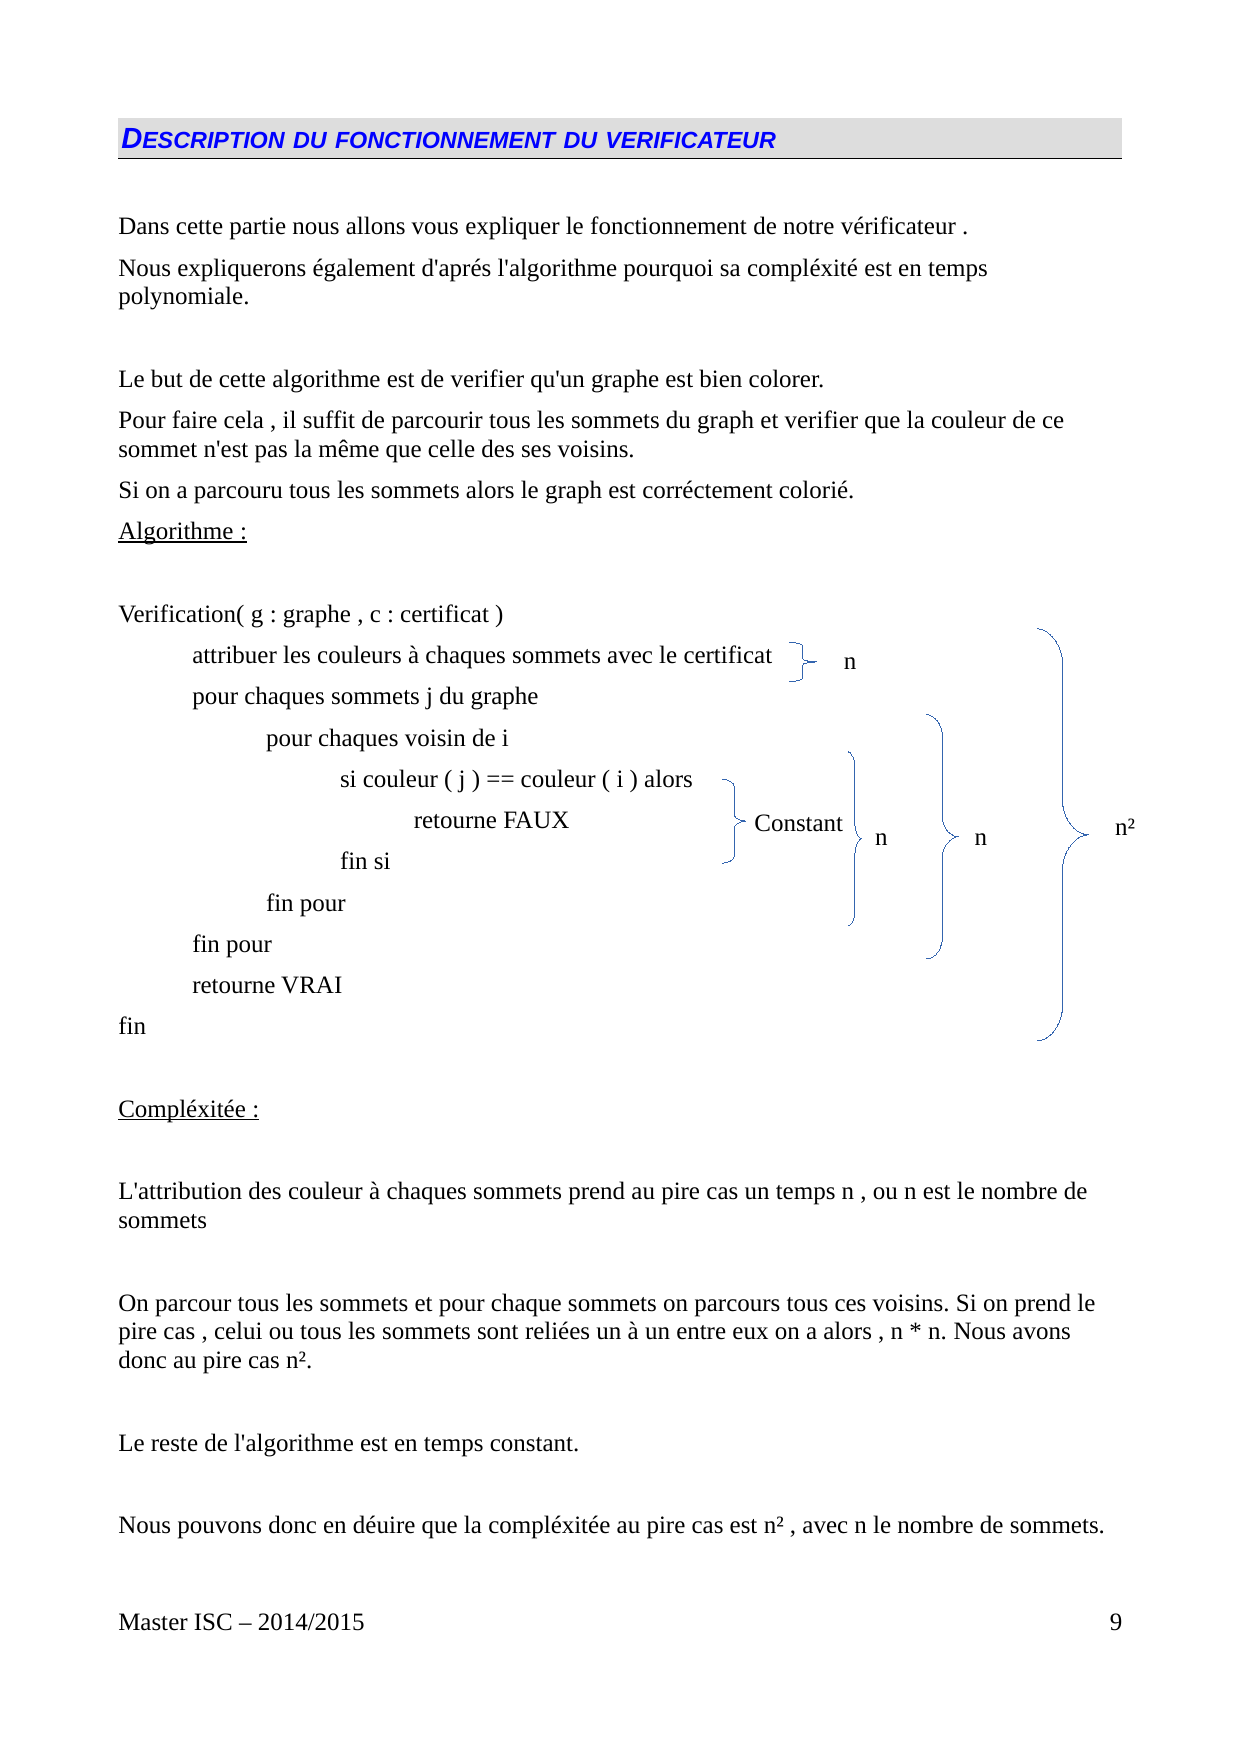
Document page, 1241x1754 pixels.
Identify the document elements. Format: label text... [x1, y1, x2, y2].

text Nous expliquerons également d'aprés l'algorithme pourquoi sa compléxité est en temps polynomiale. [118, 253, 1122, 310]
text fin pour [118, 929, 1062, 958]
text [1063, 970, 1122, 999]
text fin si [118, 846, 1122, 875]
text [943, 888, 1062, 916]
text [1063, 681, 1122, 710]
text Si on a parcouru tous les sommets alors le graph est corréctement colorié. [118, 475, 1122, 504]
text [1063, 723, 1122, 751]
text attribuer les couleurs à chaques sommets avec le certificat [118, 640, 1122, 669]
text [855, 764, 942, 793]
text [943, 764, 1062, 793]
text L'attribution des couleur à chaques sommets prend au pire cas un temps n , ou n est le nombre de sommets [118, 1176, 1122, 1234]
text On parcour tous les sommets et pour chaque sommets on parcours tous ces voisins. Si on prend le pire cas , celui ou tous les sommets sont reliées un à un entre eux on a alors , n * n. Nous avons donc au pire cas n². [118, 1288, 1122, 1374]
text [1063, 929, 1122, 958]
text Verification( g : graphe , c : certificat ) [118, 599, 1122, 628]
text fin [118, 1011, 1122, 1040]
text Nous pouvons donc en déuire que la compléxitée au pire cas est n² , avec n le nombre de sommets. [118, 1510, 1122, 1539]
text si couleur ( j ) == couleur ( i ) alors [118, 764, 854, 793]
subtitle Description du fonctionnement du verificateur [118, 118, 1122, 158]
text Compléxitée : [118, 1094, 1122, 1123]
text Algorithme : [118, 516, 1122, 545]
text Dans cette partie nous allons vous expliquer le fonctionnement de notre vérificateur . [118, 211, 1122, 240]
text Le but de cette algorithme est de verifier qu'un graphe est bien colorer. [118, 364, 1122, 393]
text pour chaques sommets j du graphe [118, 681, 1062, 710]
text retourne FAUX [118, 805, 1122, 834]
text [1063, 888, 1122, 916]
text [855, 888, 942, 916]
text [1063, 764, 1122, 793]
text pour chaques voisin de i [118, 723, 1062, 751]
text retourne VRAI [118, 970, 1062, 999]
text fin pour [118, 888, 854, 916]
text Le reste de l'algorithme est en temps constant. [118, 1428, 1122, 1456]
text Pour faire cela , il suffit de parcourir tous les sommets du graph et verifier que la couleur de ce sommet n'est pas la même que celle des ses voisins. [118, 405, 1122, 463]
